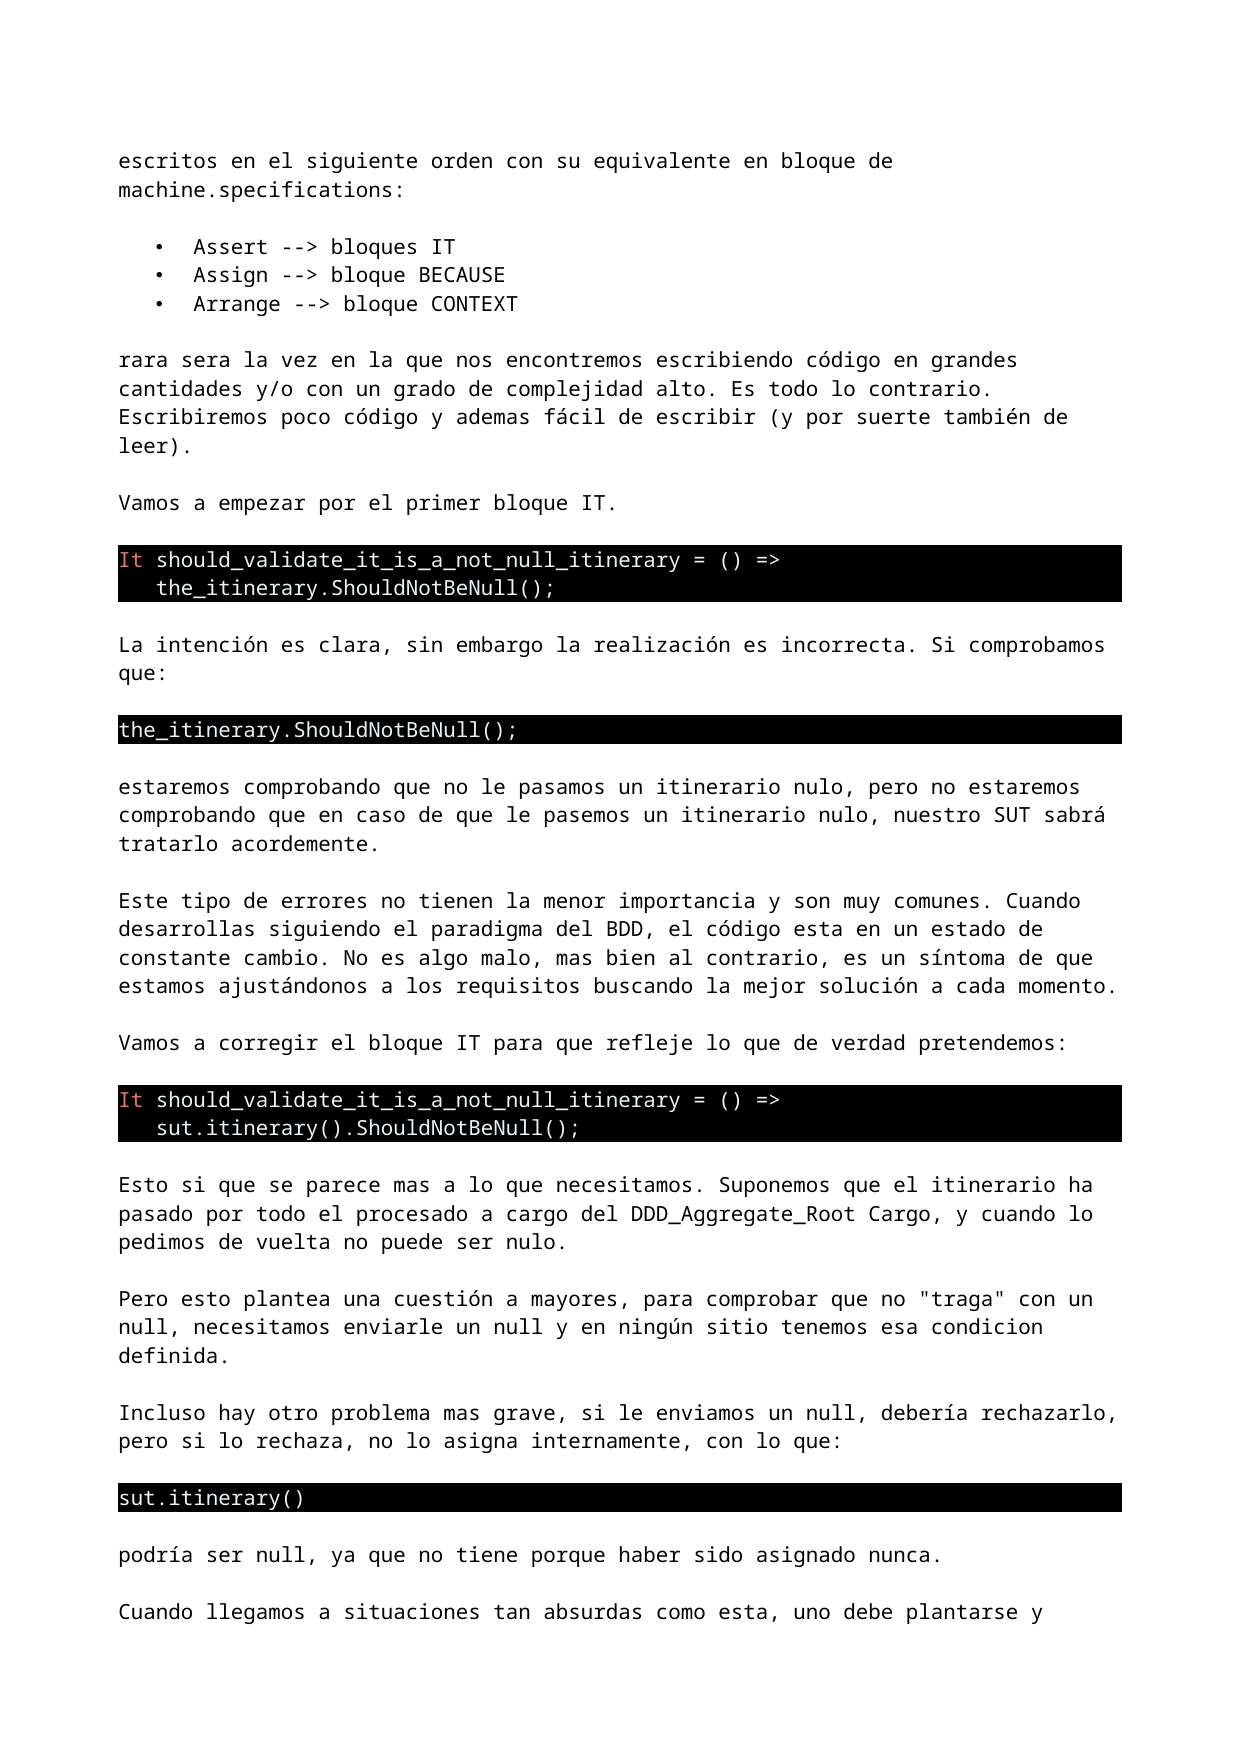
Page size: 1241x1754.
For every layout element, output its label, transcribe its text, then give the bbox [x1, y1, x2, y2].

text estaremos comprobando que no le pasamos un itinerario nulo, pero no estaremos comprobando que en caso de que le pasemos un itinerario nulo, nuestro SUT sabrá tratarlo acordemente. [118, 772, 1122, 857]
text Esto si que se parece mas a lo que necesitamos. Suponemos que el itinerario ha pasado por todo el procesado a cargo del DDD_Aggregate_Root Cargo, y cuando lo pedimos de vuelta no puede ser nulo. [118, 1170, 1122, 1256]
text Este tipo de errores no tienen la menor importancia y son muy comunes. Cuando desarrollas siguiendo el paradigma del BDD, el código esta en un estado de constante cambio. No es algo malo, mas bien al contrario, es un síntoma de que estamos ajustándonos a los requisitos buscando la mejor solución a cada momento. [118, 886, 1122, 1000]
list Assign --> bloque BECAUSE [156, 260, 1122, 289]
text sut.itinerary() [118, 1483, 1122, 1512]
text the_itinerary.ShouldNotBeNull(); [118, 573, 1122, 602]
text rara sera la vez en la que nos encontremos escribiendo código en grandes cantidades y/o con un grado de complejidad alto. Es todo lo contrario. Escribiremos poco código y ademas fácil de escribir (y por suerte también de leer). [118, 346, 1122, 459]
text It should_validate_it_is_a_not_null_itinerary = () => [118, 1085, 1122, 1113]
text sut.itinerary().ShouldNotBeNull(); [118, 1113, 1122, 1142]
text podría ser null, ya que no tiene porque haber sido asignado nunca. [118, 1540, 1122, 1568]
text Vamos a empezar por el primer bloque IT. [118, 488, 1122, 516]
text Vamos a corregir el bloque IT para que refleje lo que de verdad pretendemos: [118, 1028, 1122, 1057]
text La intención es clara, sin embargo la realización es incorrecta. Si comprobamos que: [118, 630, 1122, 687]
list Assert --> bloques IT [156, 232, 1122, 260]
text Pero esto plantea una cuestión a mayores, para comprobar que no "traga" con un null, necesitamos enviarle un null y en ningún sitio tenemos esa condicion definida. [118, 1284, 1122, 1369]
list Arrange --> bloque CONTEXT [156, 289, 1122, 317]
text the_itinerary.ShouldNotBeNull(); [118, 715, 1122, 744]
text It should_validate_it_is_a_not_null_itinerary = () => [118, 545, 1122, 573]
text Cuando llegamos a situaciones tan absurdas como esta, uno debe plantarse y [118, 1597, 1122, 1625]
text Incluso hay otro problema mas grave, si le enviamos un null, debería rechazarlo, pero si lo rechaza, no lo asigna internamente, con lo que: [118, 1398, 1122, 1455]
text escritos en el siguiente orden con su equivalente en bloque de machine.specifications: [118, 147, 1122, 203]
